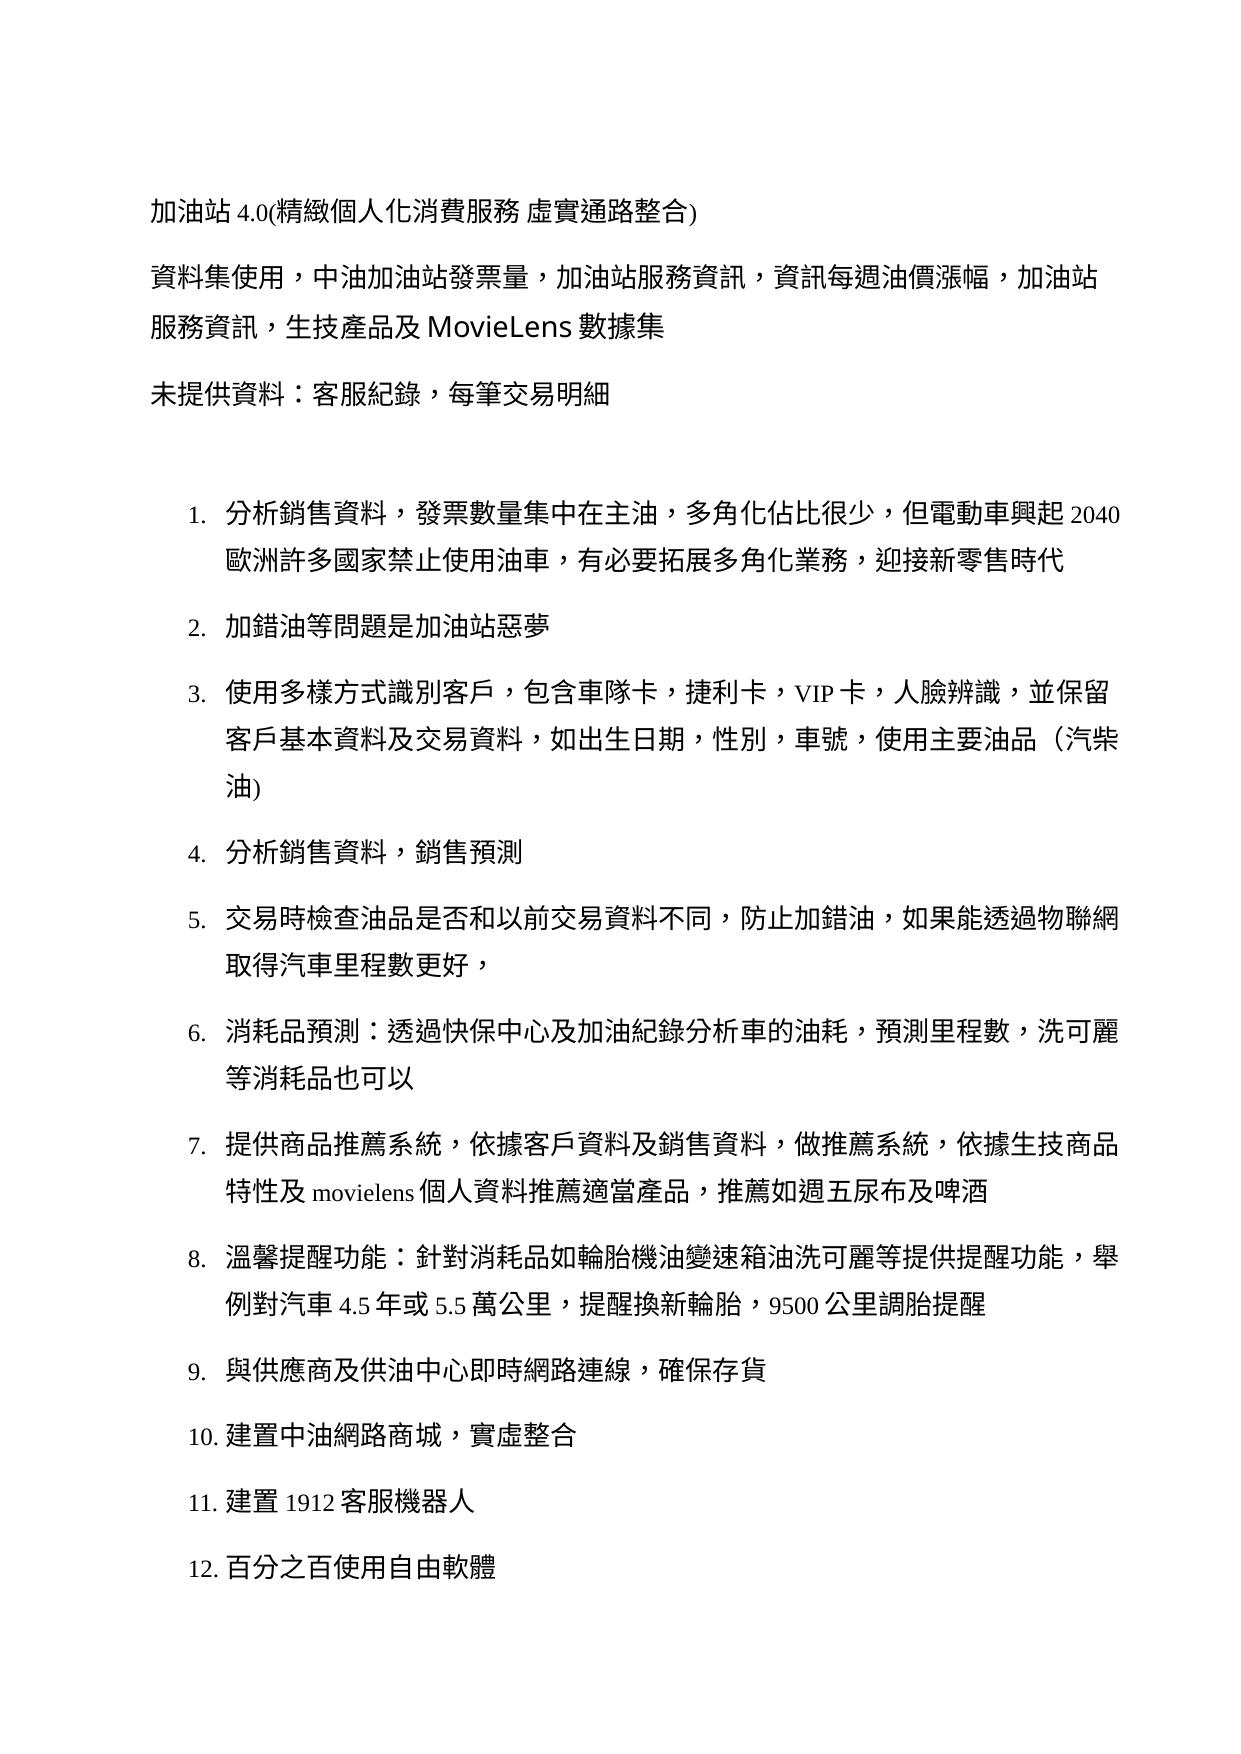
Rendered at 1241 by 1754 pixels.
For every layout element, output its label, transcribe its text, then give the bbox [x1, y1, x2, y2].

list 提供商品推薦系統，依據客戶資料及銷售資料，做推薦系統，依據生技商品特性及movielens個人資料推薦適當產品，推薦如週五尿布及啤酒 [188, 1123, 1122, 1209]
list 使用多樣方式識別客戶，包含車隊卡，捷利卡，VIP卡，人臉辨識，並保留客戶基本資料及交易資料，如出生日期，性別，車號，使用主要油品（汽柴油) [188, 671, 1122, 804]
list 與供應商及供油中心即時網路連線，確保存貨 [188, 1348, 1122, 1388]
list 百分之百使用自由軟體 [188, 1546, 1122, 1585]
text 加油站4.0(精緻個人化消費服務 虛實通路整合) [150, 190, 1122, 229]
list 消耗品預測：透過快保中心及加油紀錄分析車的油耗，預測里程數，洗可麗等消耗品也可以 [188, 1010, 1122, 1096]
list 加錯油等問題是加油站惡夢 [188, 605, 1122, 644]
list 溫馨提醒功能：針對消耗品如輪胎機油變速箱油洗可麗等提供提醒功能，舉例對汽車4.5年或5.5萬公里，提醒換新輪胎，9500公里調胎提醒 [188, 1236, 1122, 1322]
text 未提供資料：客服紀錄，每筆交易明細 [150, 373, 1122, 412]
list 分析銷售資料，銷售預測 [188, 831, 1122, 870]
list 分析銷售資料，發票數量集中在主油，多角化佔比很少，但電動車興起2040歐洲許多國家禁止使用油車，有必要拓展多角化業務，迎接新零售時代 [188, 492, 1122, 579]
list 交易時檢查油品是否和以前交易資料不同，防止加錯油，如果能透過物聯網取得汽車里程數更好， [188, 897, 1122, 983]
text 資料集使用，中油加油站發票量，加油站服務資訊，資訊每週油價漲幅，加油站服務資訊，生技產品及MovieLens數據集 [150, 256, 1122, 346]
list 建置中油網路商城，實虛整合 [188, 1414, 1122, 1454]
list 建置1912客服機器人 [188, 1480, 1122, 1519]
